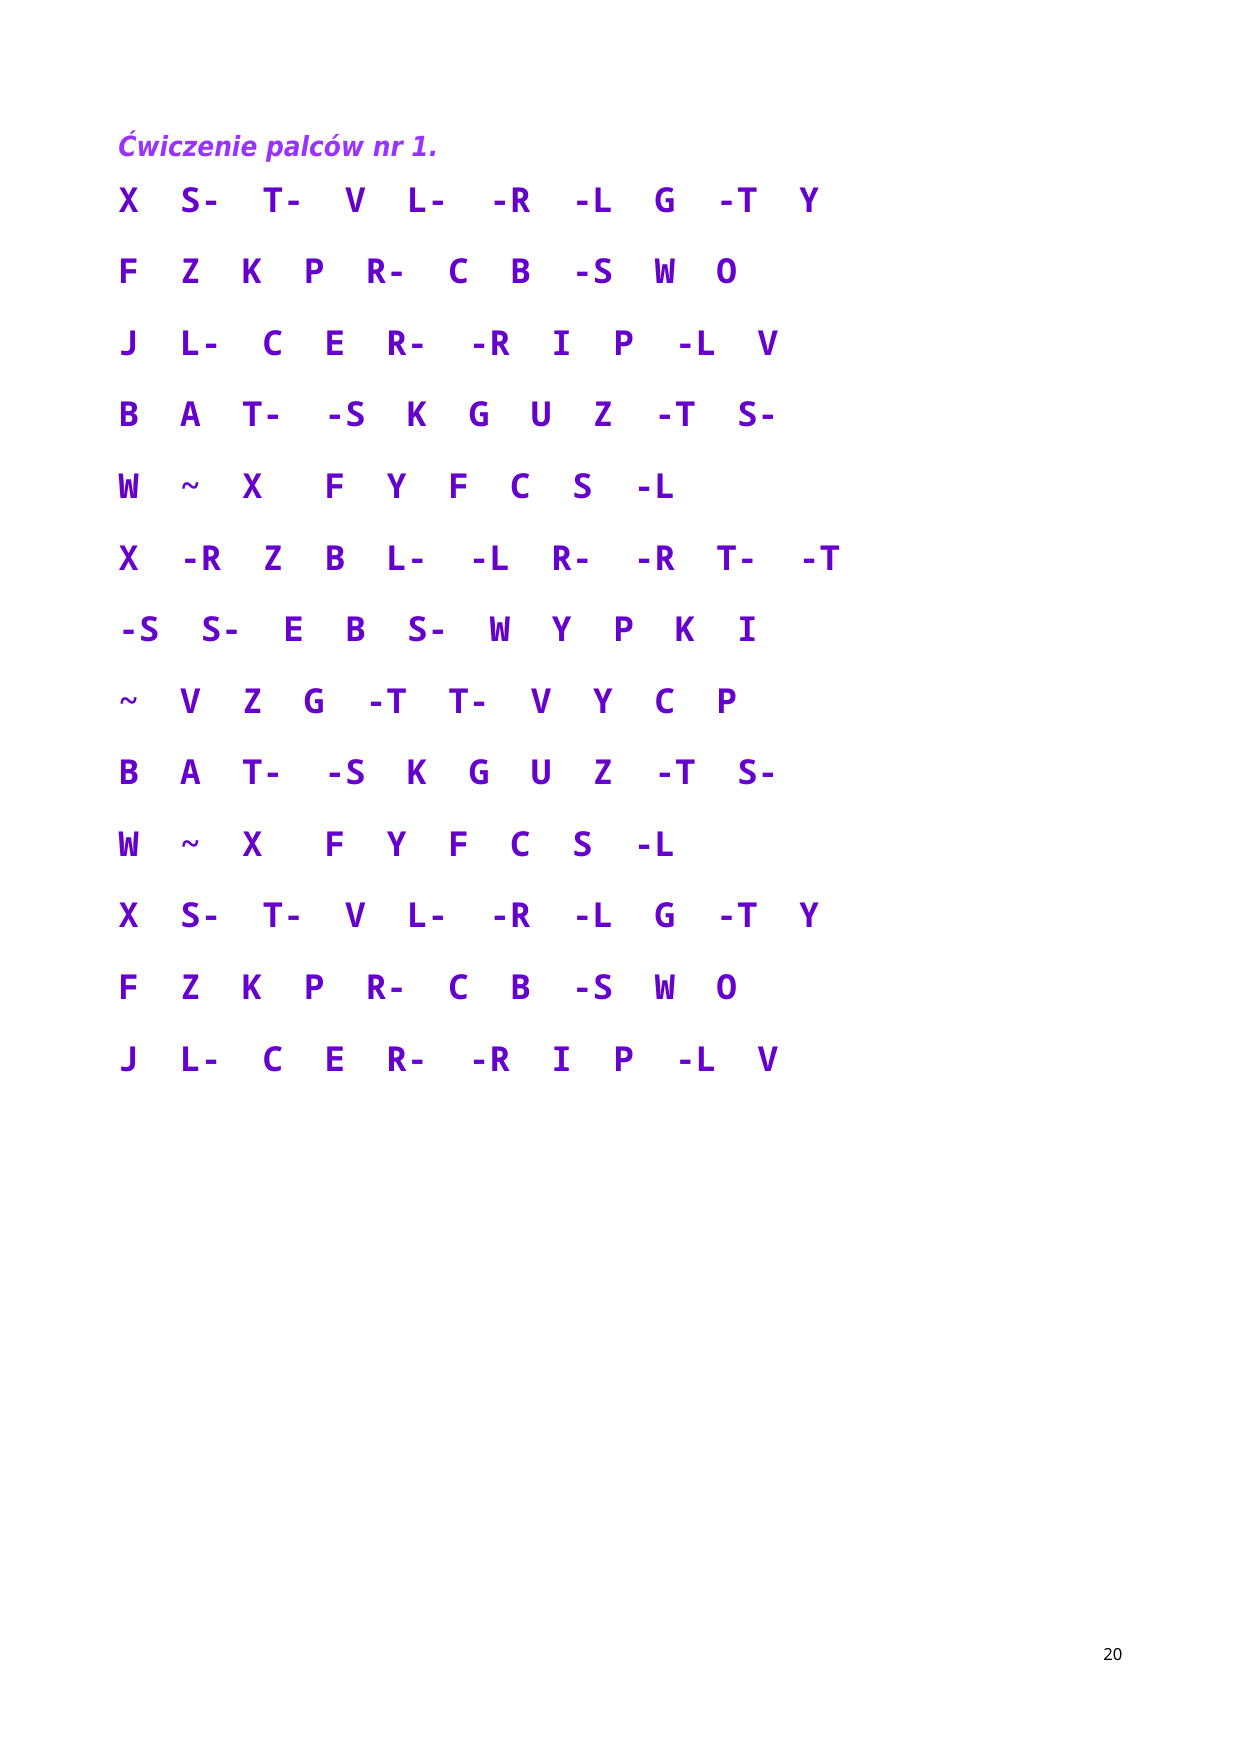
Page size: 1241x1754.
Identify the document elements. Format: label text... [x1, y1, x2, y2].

text ~ V Z G -T T- V Y C P [118, 676, 1122, 723]
text B A T- -S K G U Z -T S- [118, 390, 1122, 437]
text J L- C E R- -R I P -L V [118, 1034, 1122, 1081]
text B A T- -S K G U Z -T S- [118, 748, 1122, 795]
text F Z K P R- C B -S W O [118, 247, 1122, 294]
text X S- T- V L- -R -L G -T Y [118, 175, 1122, 222]
text W ~ X F Y F C S -L [118, 819, 1122, 866]
text F Z K P R- C B -S W O [118, 963, 1122, 1009]
text -S S- E B S- W Y P K I [118, 605, 1122, 652]
subtitle Ćwiczenie palców nr 1. [118, 131, 1122, 163]
text J L- C E R- -R I P -L V [118, 318, 1122, 365]
text X -R Z B L- -L R- -R T- -T [118, 533, 1122, 580]
text W ~ X F Y F C S -L [118, 462, 1122, 508]
text X S- T- V L- -R -L G -T Y [118, 891, 1122, 938]
